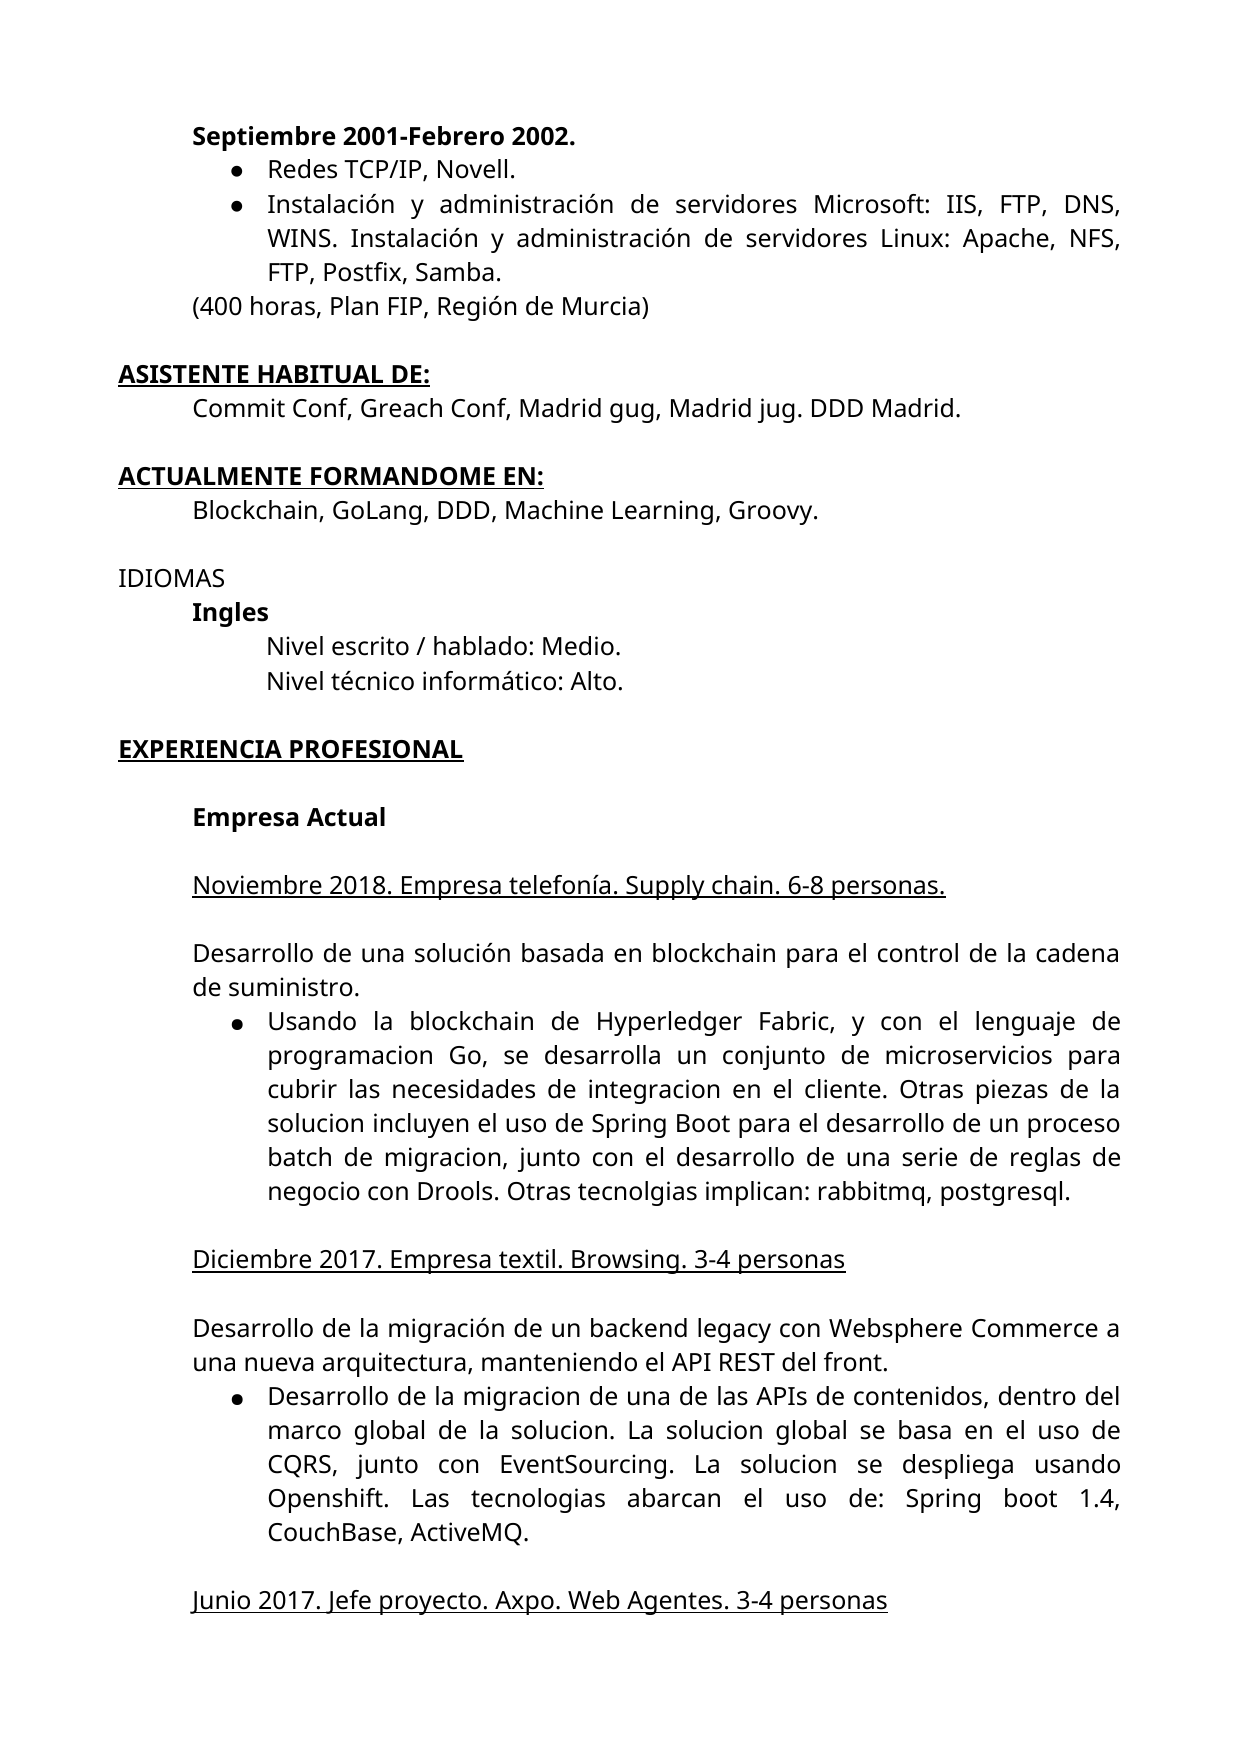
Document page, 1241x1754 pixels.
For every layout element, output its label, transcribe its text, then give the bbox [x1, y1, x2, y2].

text Empresa Actual [192, 799, 1122, 833]
text Blockchain, GoLang, DDD, Machine Learning, Groovy. [118, 493, 1122, 527]
text Junio 2017. Jefe proyecto. Axpo. Web Agentes. 3-4 personas [192, 1583, 1122, 1617]
list Usando la blockchain de Hyperledger Fabric, y con el lenguaje de programacion Go, se desarrolla un conjunto de microservicios para cubrir las necesidades de integracion en el cliente. Otras piezas de la solucion incluyen el uso de Spring Boot para el desarrollo de un proceso batch de migracion, junto con el desarrollo de una serie de reglas de negocio con Drools. Otras tecnolgias implican: rabbitmq, postgresql. [229, 1004, 1122, 1208]
text Nivel técnico informático: Alto. [266, 663, 1122, 697]
text IDIOMAS [118, 561, 1122, 595]
text Desarrollo de la migración de un backend legacy con Websphere Commerce a una nueva arquitectura, manteniendo el API REST del front. [192, 1310, 1122, 1378]
text Noviembre 2018. Empresa telefonía. Supply chain. 6-8 personas. [192, 867, 1122, 902]
text Desarrollo de una solución basada en blockchain para el control de la cadena de suministro. [192, 936, 1122, 1004]
list Desarrollo de la migracion de una de las APIs de contenidos, dentro del marco global de la solucion. La solucion global se basa en el uso de CQRS, junto con EventSourcing. La solucion se despliega usando Openshift. Las tecnologias abarcan el uso de: Spring boot 1.4, CouchBase, ActiveMQ. [229, 1378, 1122, 1549]
text EXPERIENCIA PROFESIONAL [118, 731, 1122, 765]
text (400 horas, Plan FIP, Región de Murcia) [192, 288, 1122, 322]
text Nivel escrito / hablado: Medio. [266, 629, 1122, 663]
text Ingles [192, 595, 1122, 629]
list Instalación y administración de servidores Microsoft: IIS, FTP, DNS, WINS. Instalación y administración de servidores Linux: Apache, NFS, FTP, Postfix, Samba. [229, 186, 1122, 288]
text ASISTENTE HABITUAL DE: [118, 357, 1122, 391]
text Diciembre 2017. Empresa textil. Browsing. 3-4 personas [192, 1242, 1122, 1276]
text ACTUALMENTE FORMANDOME EN: [118, 459, 1122, 493]
text Septiembre 2001-Febrero 2002. [192, 118, 1122, 152]
list Redes TCP/IP, Novell. [229, 152, 1122, 186]
text Commit Conf, Greach Conf, Madrid gug, Madrid jug. DDD Madrid. [118, 391, 1122, 425]
